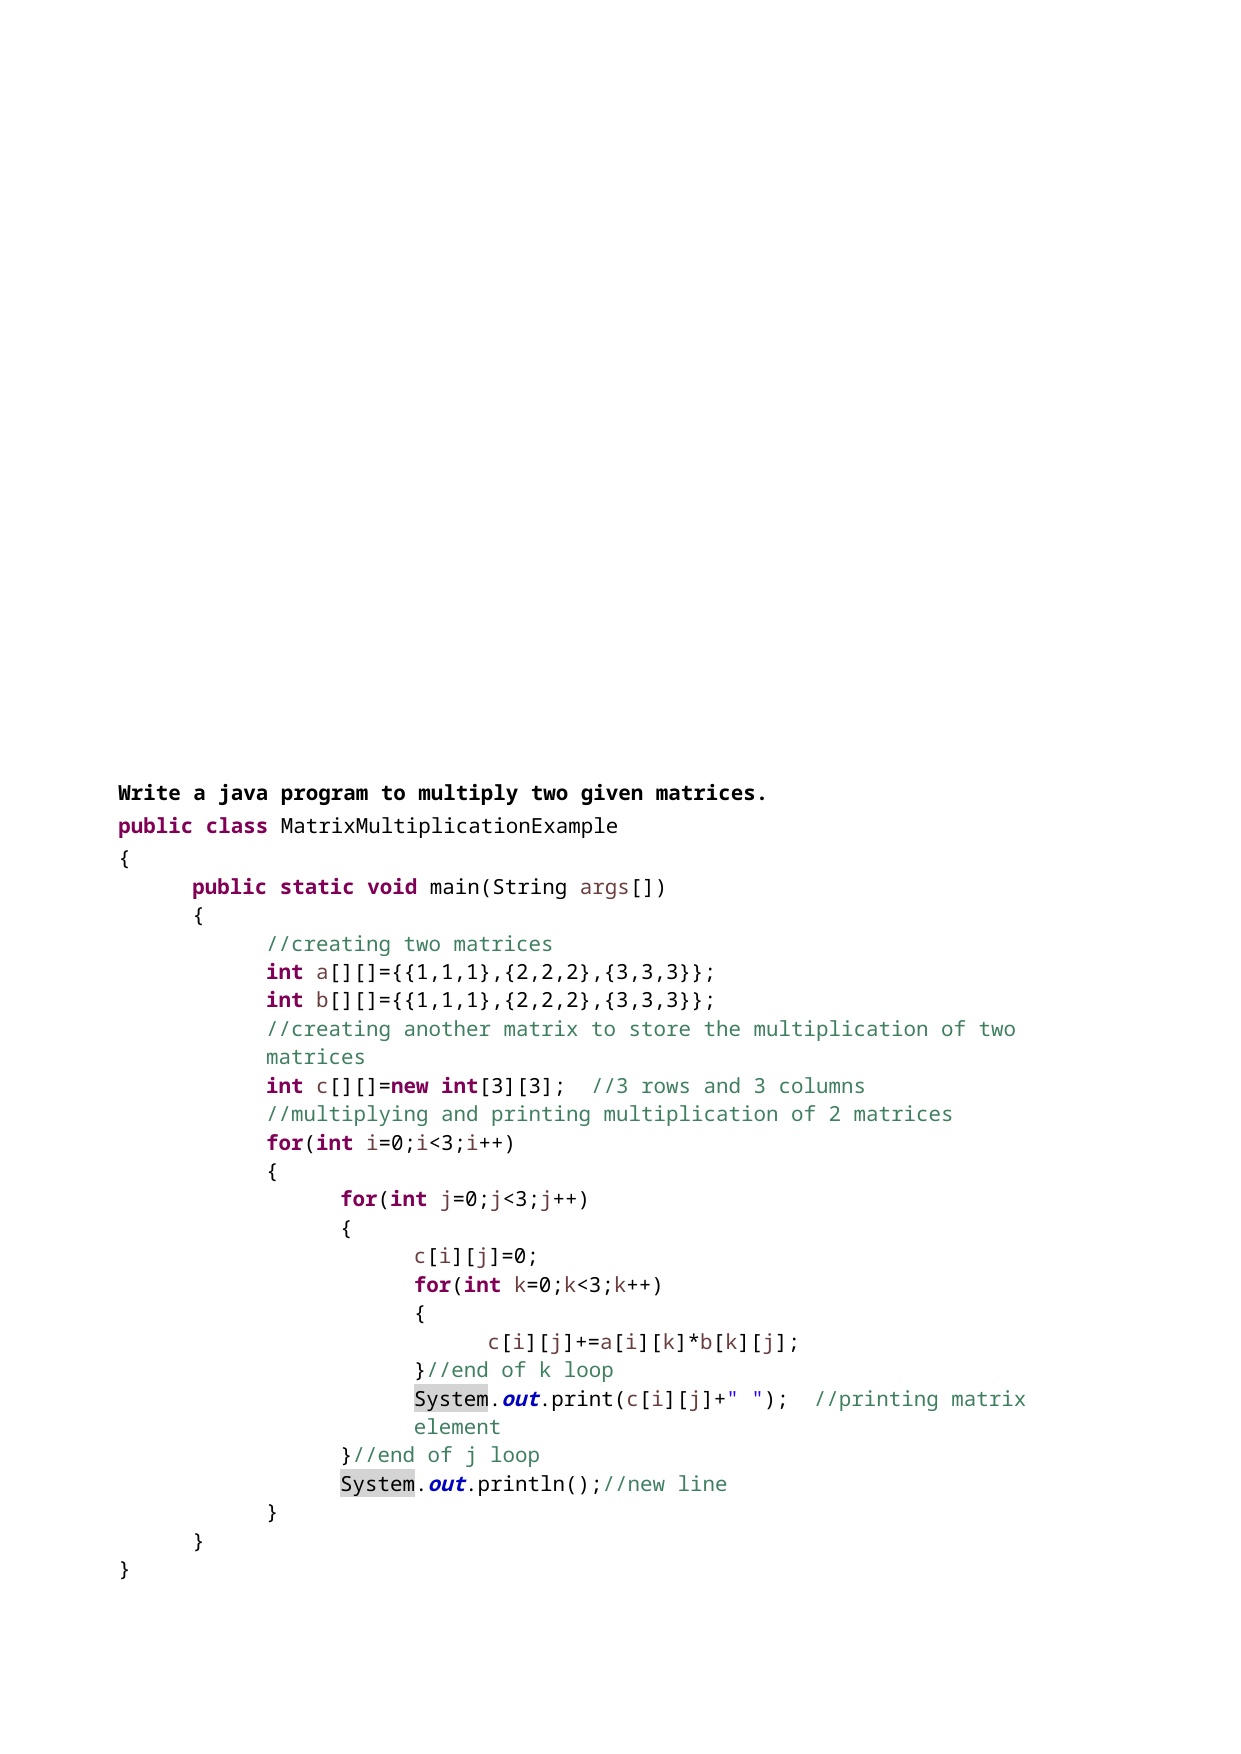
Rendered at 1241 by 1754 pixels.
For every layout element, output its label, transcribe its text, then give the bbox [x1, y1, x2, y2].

text //creating another matrix to store the multiplication of two matrices [118, 1014, 1122, 1071]
text c[i][j]+=a[i][k]*b[k][j]; [118, 1327, 1122, 1355]
text } [118, 1497, 1122, 1526]
text }//end of k loop [118, 1355, 1122, 1384]
text for(int k=0;k<3;k++) [118, 1270, 1122, 1298]
text { [118, 1298, 1122, 1327]
text System.out.println();//new line [118, 1469, 1122, 1497]
text }//end of j loop [118, 1441, 1122, 1469]
text { [118, 843, 1122, 872]
text //creating two matrices [118, 929, 1122, 957]
text } [118, 1526, 1122, 1554]
text public class MatrixMultiplicationExample [118, 811, 1122, 839]
text public static void main(String args[]) [118, 872, 1122, 900]
list Write a java program to multiply two given matrices. [118, 778, 1122, 807]
text { [118, 900, 1122, 929]
text for(int i=0;i<3;i++) [118, 1128, 1122, 1156]
text int c[][]=new int[3][3]; //3 rows and 3 columns [118, 1071, 1122, 1099]
text for(int j=0;j<3;j++) [118, 1184, 1122, 1213]
text int a[][]={{1,1,1},{2,2,2},{3,3,3}}; [118, 957, 1122, 986]
text System.out.print(c[i][j]+" "); //printing matrix element [118, 1384, 1122, 1441]
text { [118, 1213, 1122, 1241]
text int b[][]={{1,1,1},{2,2,2},{3,3,3}}; [118, 986, 1122, 1014]
text { [118, 1156, 1122, 1184]
text c[i][j]=0; [118, 1241, 1122, 1270]
text //multiplying and printing multiplication of 2 matrices [118, 1099, 1122, 1128]
text } [118, 1554, 1122, 1583]
